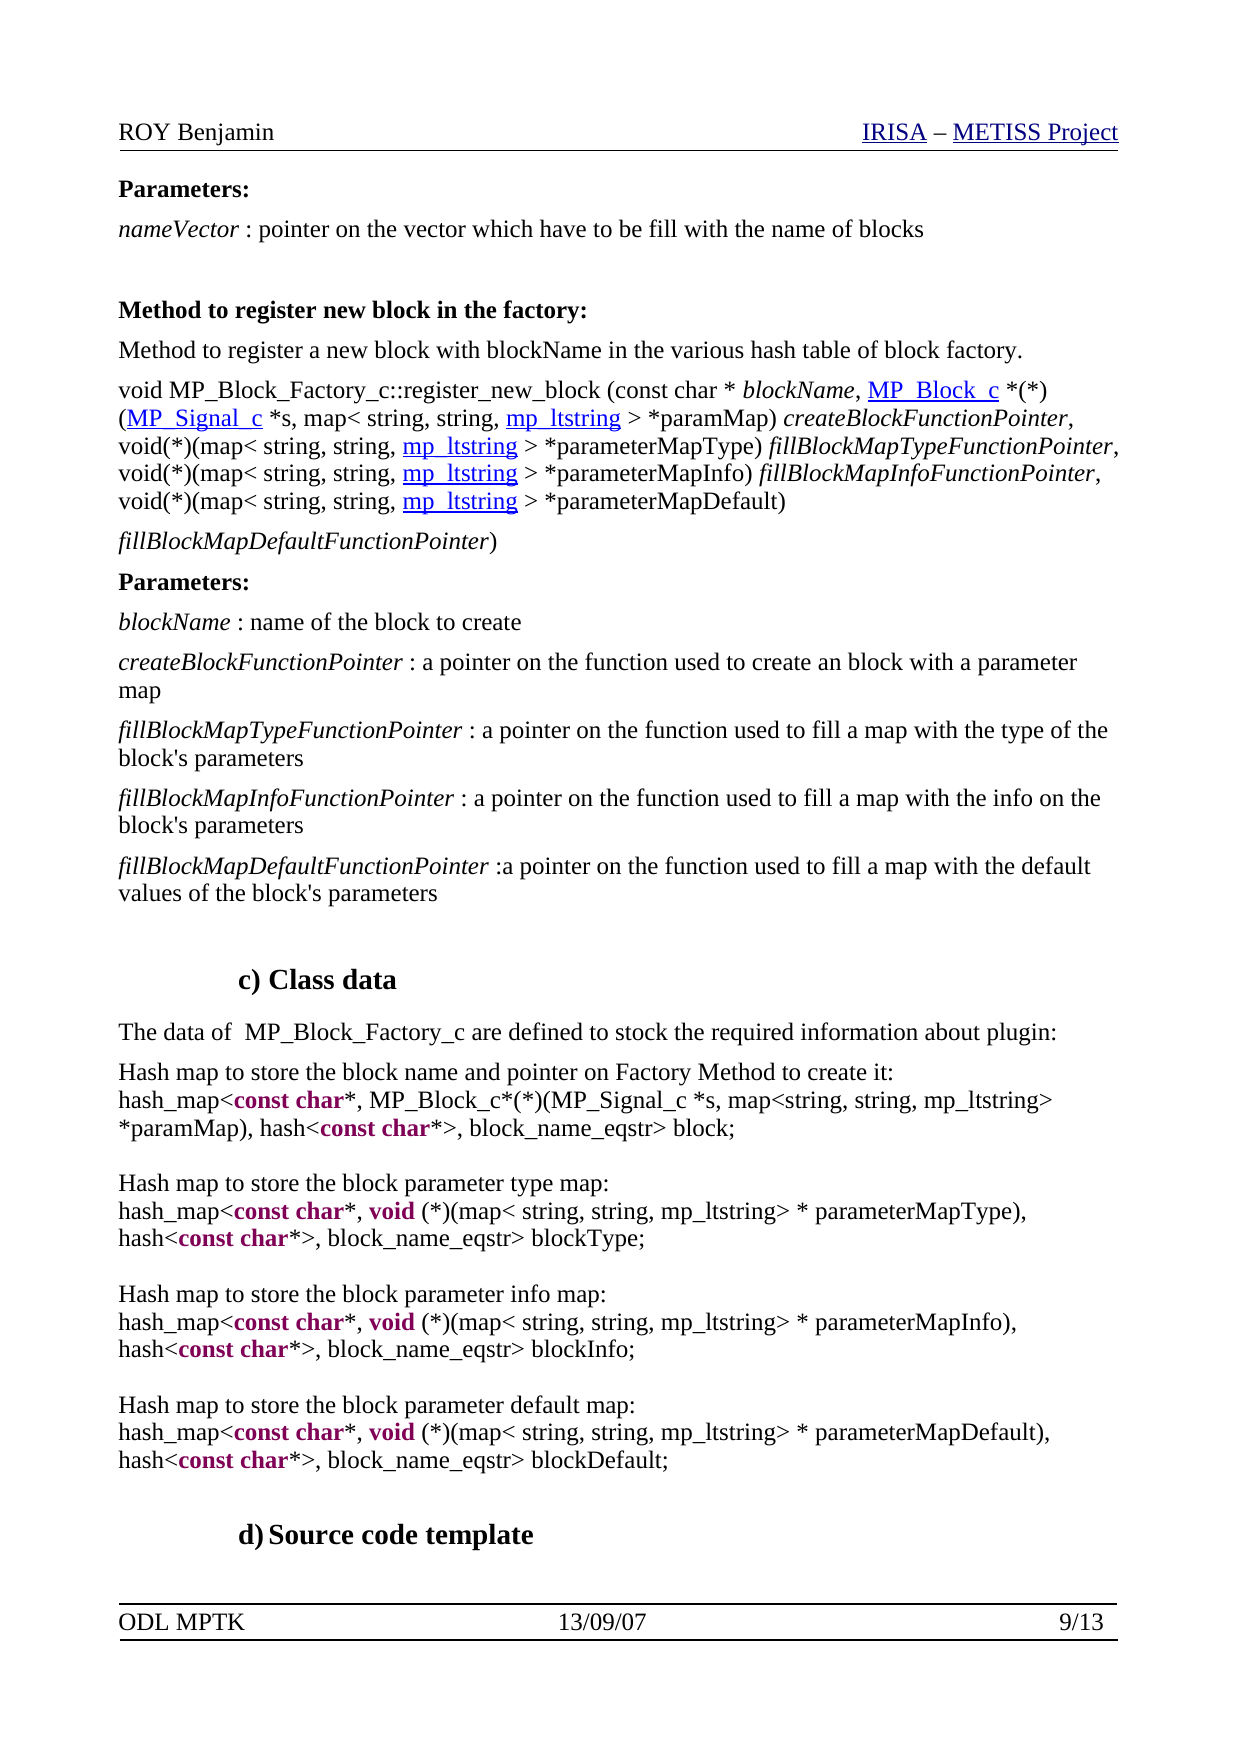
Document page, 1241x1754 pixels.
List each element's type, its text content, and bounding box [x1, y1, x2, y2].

text Method to register new block in the factory: [118, 296, 1122, 324]
text Hash map to store the block parameter info map: [118, 1280, 1122, 1308]
text fillBlockMapDefaultFunctionPointer :a pointer on the function used to fill a map with the default values of the block's parameters [118, 852, 1122, 907]
text Hash map to store the block parameter type map: [118, 1169, 1122, 1197]
text fillBlockMapDefaultFunctionPointer) [118, 527, 1122, 555]
text hash_map<const char*, void (*)(map< string, string, mp_ltstring> * parameterMapDefault), hash<const char*>, block_name_eqstr> blockDefault; [118, 1418, 1122, 1474]
subtitle Source code template [231, 1518, 1122, 1550]
text blockName : name of the block to create [118, 608, 1122, 636]
text hash_map<const char*, MP_Block_c*(*)(MP_Signal_c *s, map<string, string, mp_ltstring> *paramMap), hash<const char*>, block_name_eqstr> block; [118, 1086, 1122, 1141]
text Method to register a new block with blockName in the various hash table of block factory. [118, 336, 1122, 364]
text nameVector : pointer on the vector which have to be fill with the name of blocks [118, 216, 1122, 243]
text void MP_Block_Factory_c::register_new_block (const char * blockName, MP_Block_c *(*)(MP_Signal_c *s, map< string, string, mp_ltstring > *paramMap) createBlockFunctionPointer, void(*)(map< string, string, mp_ltstring > *parameterMapType) fillBlockMapTypeFunctionPointer, void(*)(map< string, string, mp_ltstring > *parameterMapInfo) fillBlockMapInfoFunctionPointer, void(*)(map< string, string, mp_ltstring > *parameterMapDefault) [118, 376, 1122, 515]
text fillBlockMapTypeFunctionPointer : a pointer on the function used to fill a map with the type of the block's parameters [118, 716, 1122, 771]
text hash_map<const char*, void (*)(map< string, string, mp_ltstring> * parameterMapType), hash<const char*>, block_name_eqstr> blockType; [118, 1197, 1122, 1252]
subtitle Class data [231, 964, 1122, 996]
text hash_map<const char*, void (*)(map< string, string, mp_ltstring> * parameterMapInfo), hash<const char*>, block_name_eqstr> blockInfo; [118, 1308, 1122, 1363]
text Hash map to store the block parameter default map: [118, 1391, 1122, 1418]
text fillBlockMapInfoFunctionPointer : a pointer on the function used to fill a map with the info on the block's parameters [118, 784, 1122, 839]
text Parameters: [118, 568, 1122, 595]
text Parameters: [118, 175, 1122, 203]
text createBlockFunctionPointer : a pointer on the function used to create an block with a parameter map [118, 648, 1122, 703]
text Hash map to store the block name and pointer on Factory Method to create it: [118, 1058, 1122, 1086]
text The data of MP_Block_Factory_c are defined to stock the required information about plugin: [118, 1018, 1122, 1046]
